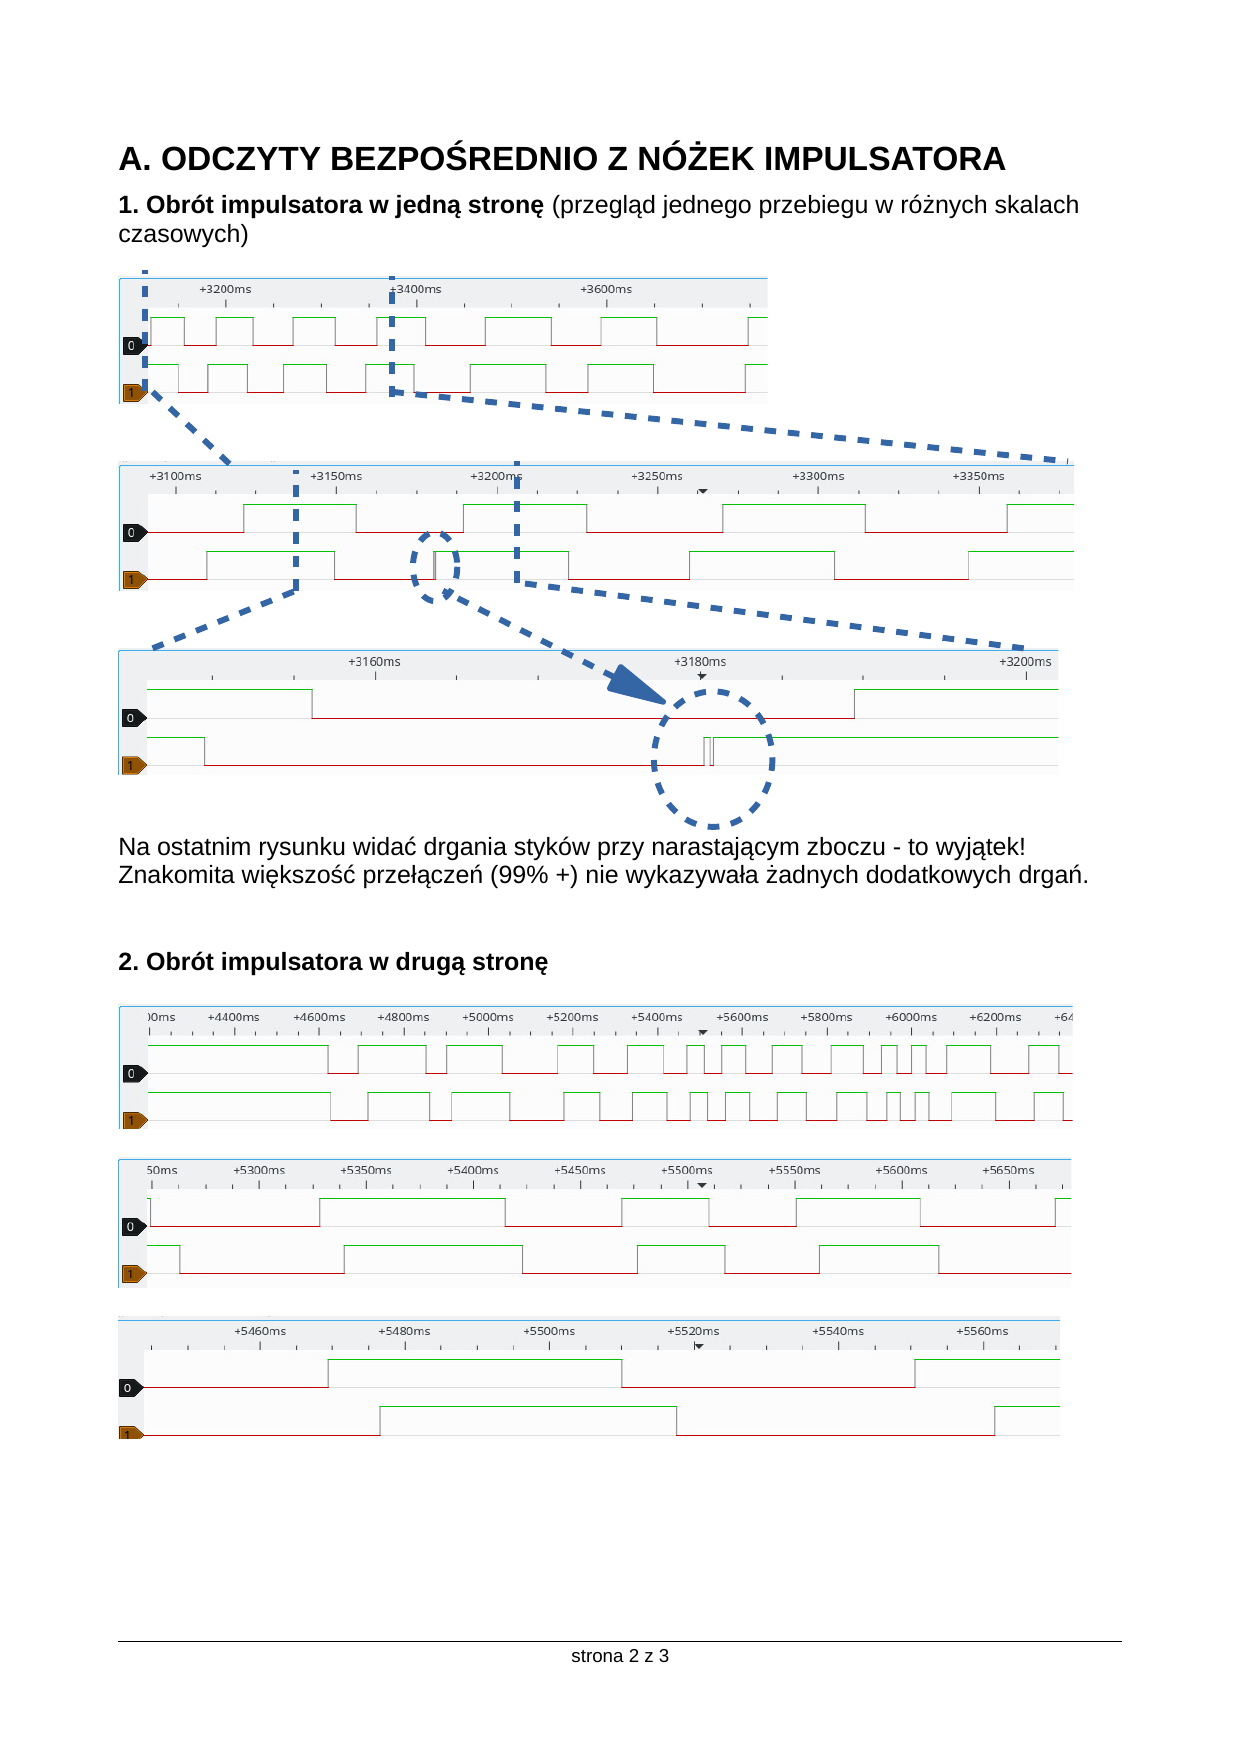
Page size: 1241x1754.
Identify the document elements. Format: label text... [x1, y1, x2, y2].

text 1. Obrót impulsatora w jedną stronę (przegląd jednego przebiegu w różnych skalach czasowych) [118, 190, 1122, 248]
text Na ostatnim rysunku widać drgania styków przy narastającym zboczu - to wyjątek! Znakomita większość przełączeń (99% +) nie wykazywała żadnych dodatkowych drgań. [118, 832, 1122, 889]
picture [118, 276, 768, 404]
picture [118, 1157, 1072, 1288]
picture [118, 648, 1059, 775]
subtitle A. ODCZYTY BEZPOŚREDNIO Z NÓŻEK IMPULSATORA [118, 139, 1122, 178]
text 2. Obrót impulsatora w drugą stronę [118, 947, 1122, 975]
picture [118, 1004, 1073, 1129]
picture [118, 461, 1075, 591]
picture [118, 1316, 1060, 1439]
